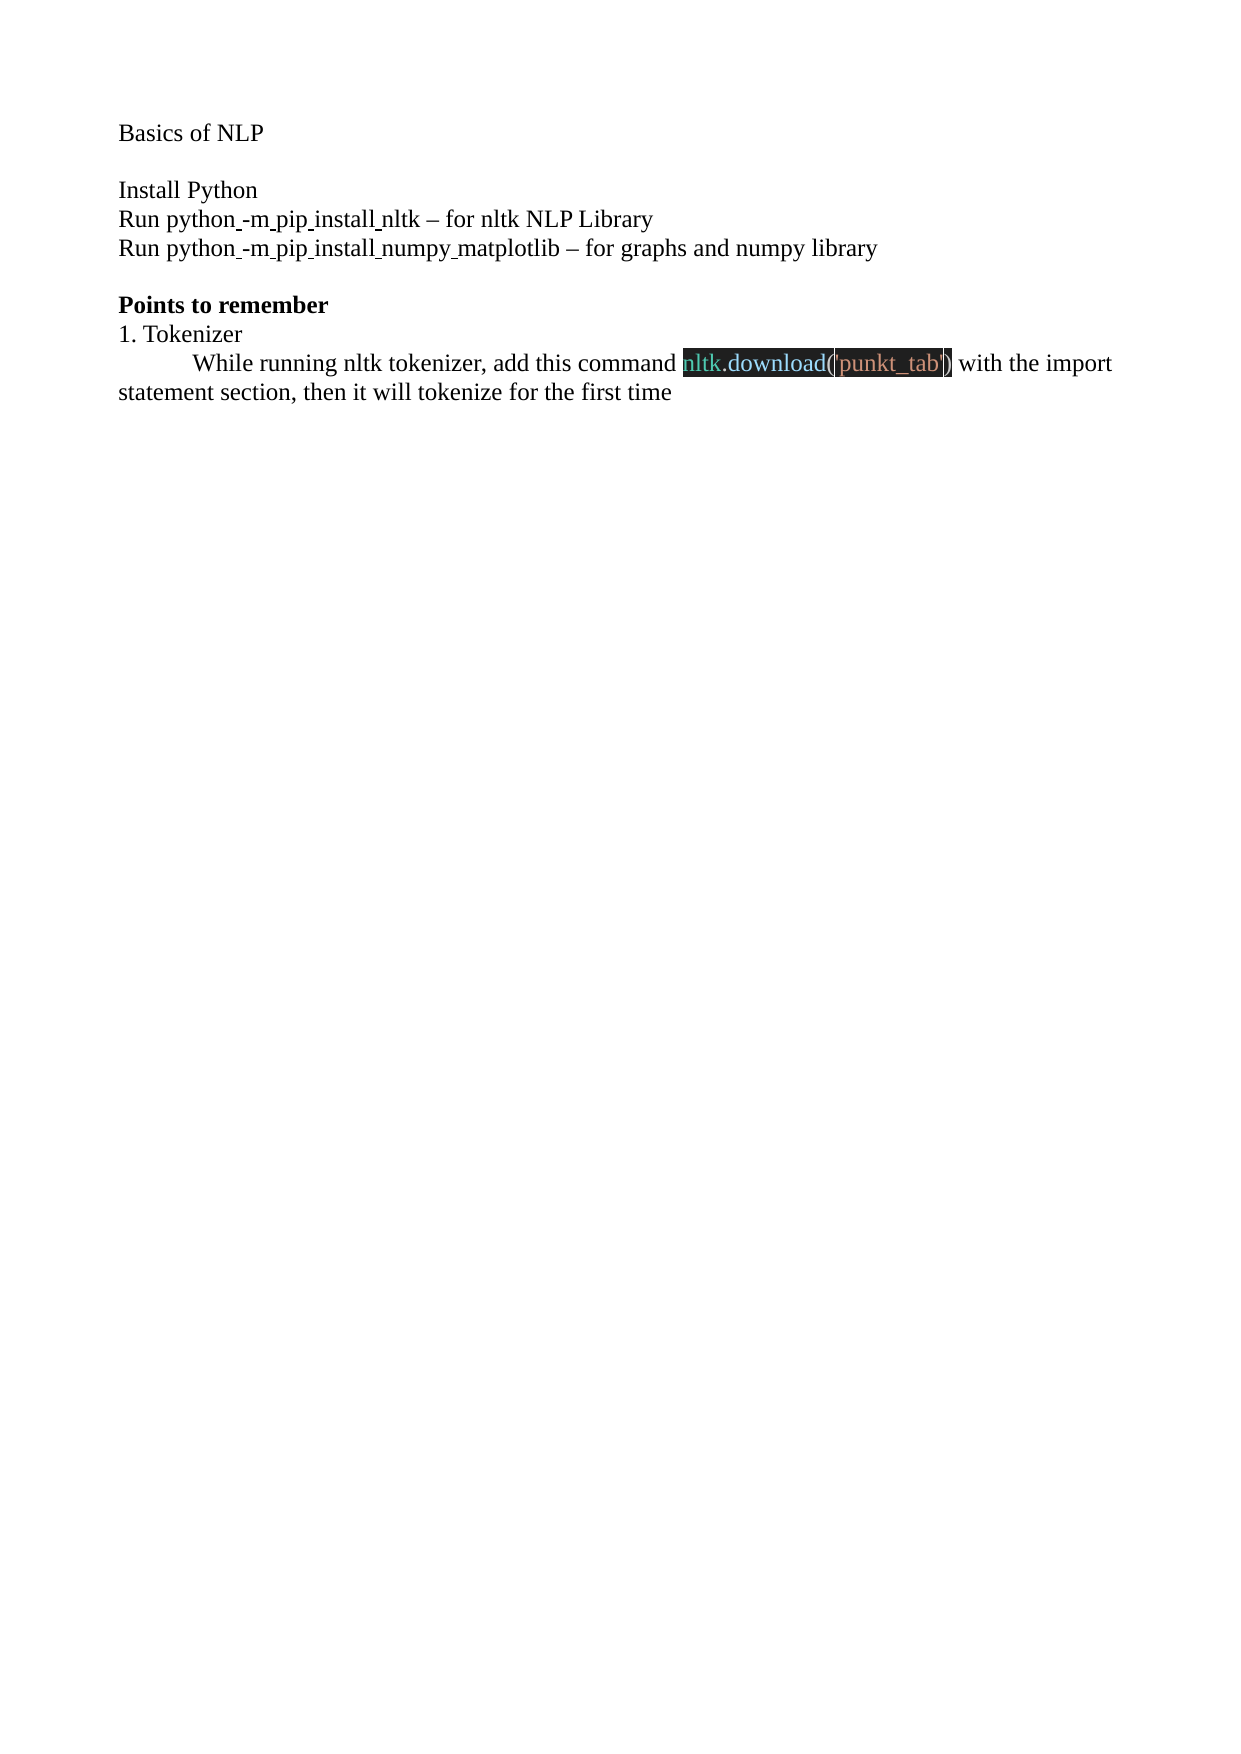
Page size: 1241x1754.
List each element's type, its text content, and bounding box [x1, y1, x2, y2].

text Install Python [118, 176, 1122, 204]
text Basics of NLP [118, 118, 1122, 147]
text 1. Tokenizer While running nltk tokenizer, add this command nltk.download('punkt_tab') with the import statement section, then it will tokenize for the first time [118, 319, 1122, 406]
text Run python -m pip install numpy matplotlib – for graphs and numpy library [118, 233, 1122, 291]
text Run python -m pip install nltk – for nltk NLP Library [118, 204, 1122, 233]
text Points to remember [118, 291, 1122, 319]
